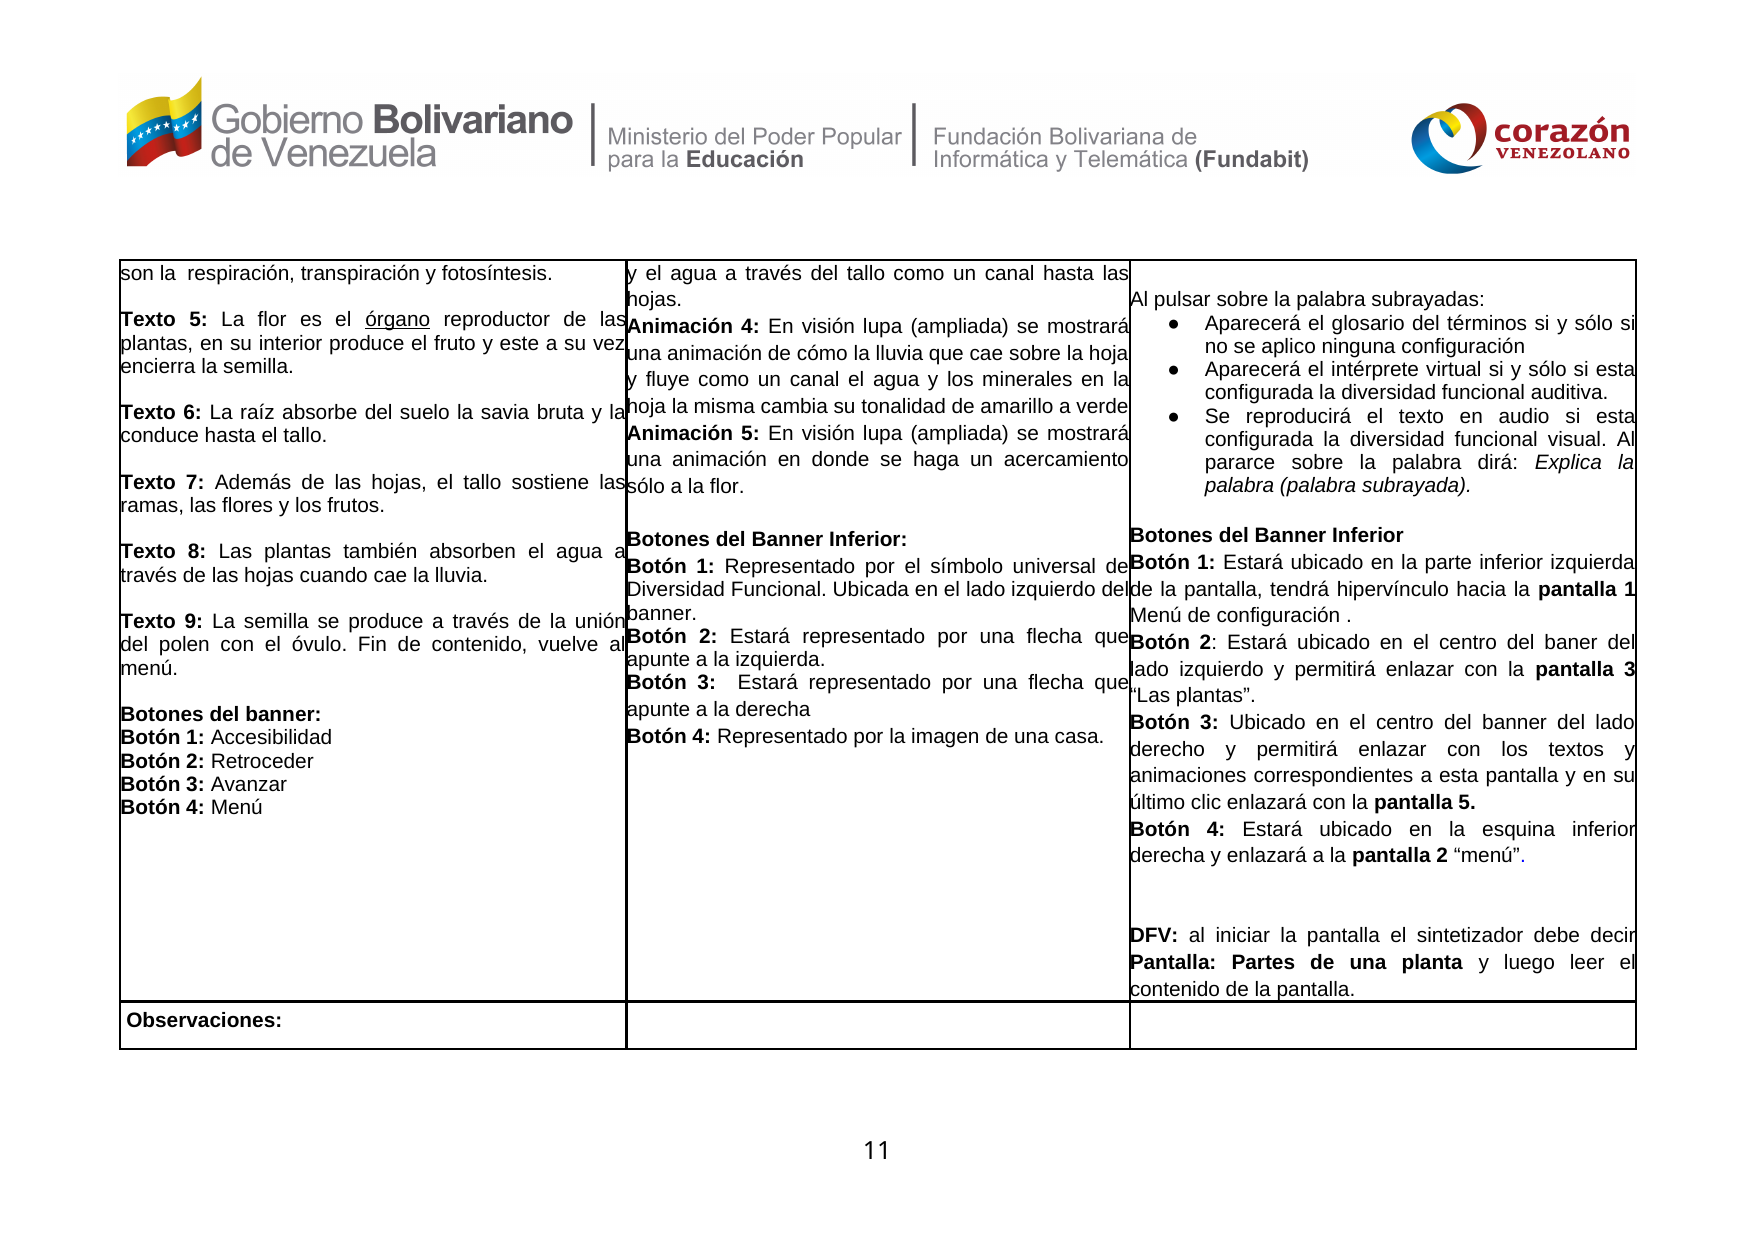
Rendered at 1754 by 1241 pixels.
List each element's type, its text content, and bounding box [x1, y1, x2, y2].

table_cell [628, 1003, 1129, 1048]
table_cell Observaciones: [121, 1003, 625, 1048]
picture [118, 73, 1636, 177]
table_cell son la respiración, transpiración y fotosíntesis. Texto 5: La flor es el órgano reproductor de las plantas, en su interior produce el fruto y este a su vez encierra la semilla. Texto 6: La raíz absorbe del suelo la savia bruta y la conduce hasta el tallo. Texto 7: Además de las hojas, el tallo sostiene las ramas, las flores y los frutos. Texto 8: Las plantas también absorben el agua a través de las hojas cuando cae la lluvia. Texto 9: La semilla se produce a través de la unión del polen con el óvulo. Fin de contenido, vuelve al menú. Botones del banner: Botón 1: Accesibilidad Botón 2: Retroceder Botón 3: Avanzar Botón 4: Menú [121, 261, 625, 1000]
table_cell Al pulsar sobre la palabra subrayadas: Aparecerá el glosario del términos si y sólo si no se aplico ninguna configuración Aparecerá el intérprete virtual si y sólo si esta configurada la diversidad funcional auditiva. Se reproducirá el texto en audio si esta configurada la diversidad funcional visual. Al pararce sobre la palabra dirá: Explica la palabra (palabra subrayada). Botones del Banner Inferior Botón 1: Estará ubicado en la parte inferior izquierda de la pantalla, tendrá hipervínculo hacia la pantalla 1 Menú de configuración . Botón 2: Estará ubicado en el centro del baner del lado izquierdo y permitirá enlazar con la pantalla 3 “Las plantas”. Botón 3: Ubicado en el centro del banner del lado derecho y permitirá enlazar con los textos y animaciones correspondientes a esta pantalla y en su último clic enlazará con la pantalla 5. Botón 4: Estará ubicado en la esquina inferior derecha y enlazará a la pantalla 2 “menú”. DFV: al iniciar la pantalla el sintetizador debe decir Pantalla: Partes de una planta y luego leer el contenido de la pantalla. [1131, 261, 1635, 1000]
table_cell [1131, 1003, 1635, 1048]
table_cell y el agua a través del tallo como un canal hasta las hojas. Animación 4: En visión lupa (ampliada) se mostrará una animación de cómo la lluvia que cae sobre la hoja y fluye como un canal el agua y los minerales en la hoja la misma cambia su tonalidad de amarillo a verde Animación 5: En visión lupa (ampliada) se mostrará una animación en donde se haga un acercamiento sólo a la flor. Botones del Banner Inferior: Botón 1: Representado por el símbolo universal de Diversidad Funcional. Ubicada en el lado izquierdo del banner. Botón 2: Estará representado por una flecha que apunte a la izquierda. Botón 3: Estará representado por una flecha que apunte a la derecha Botón 4: Representado por la imagen de una casa. [628, 261, 1129, 1000]
